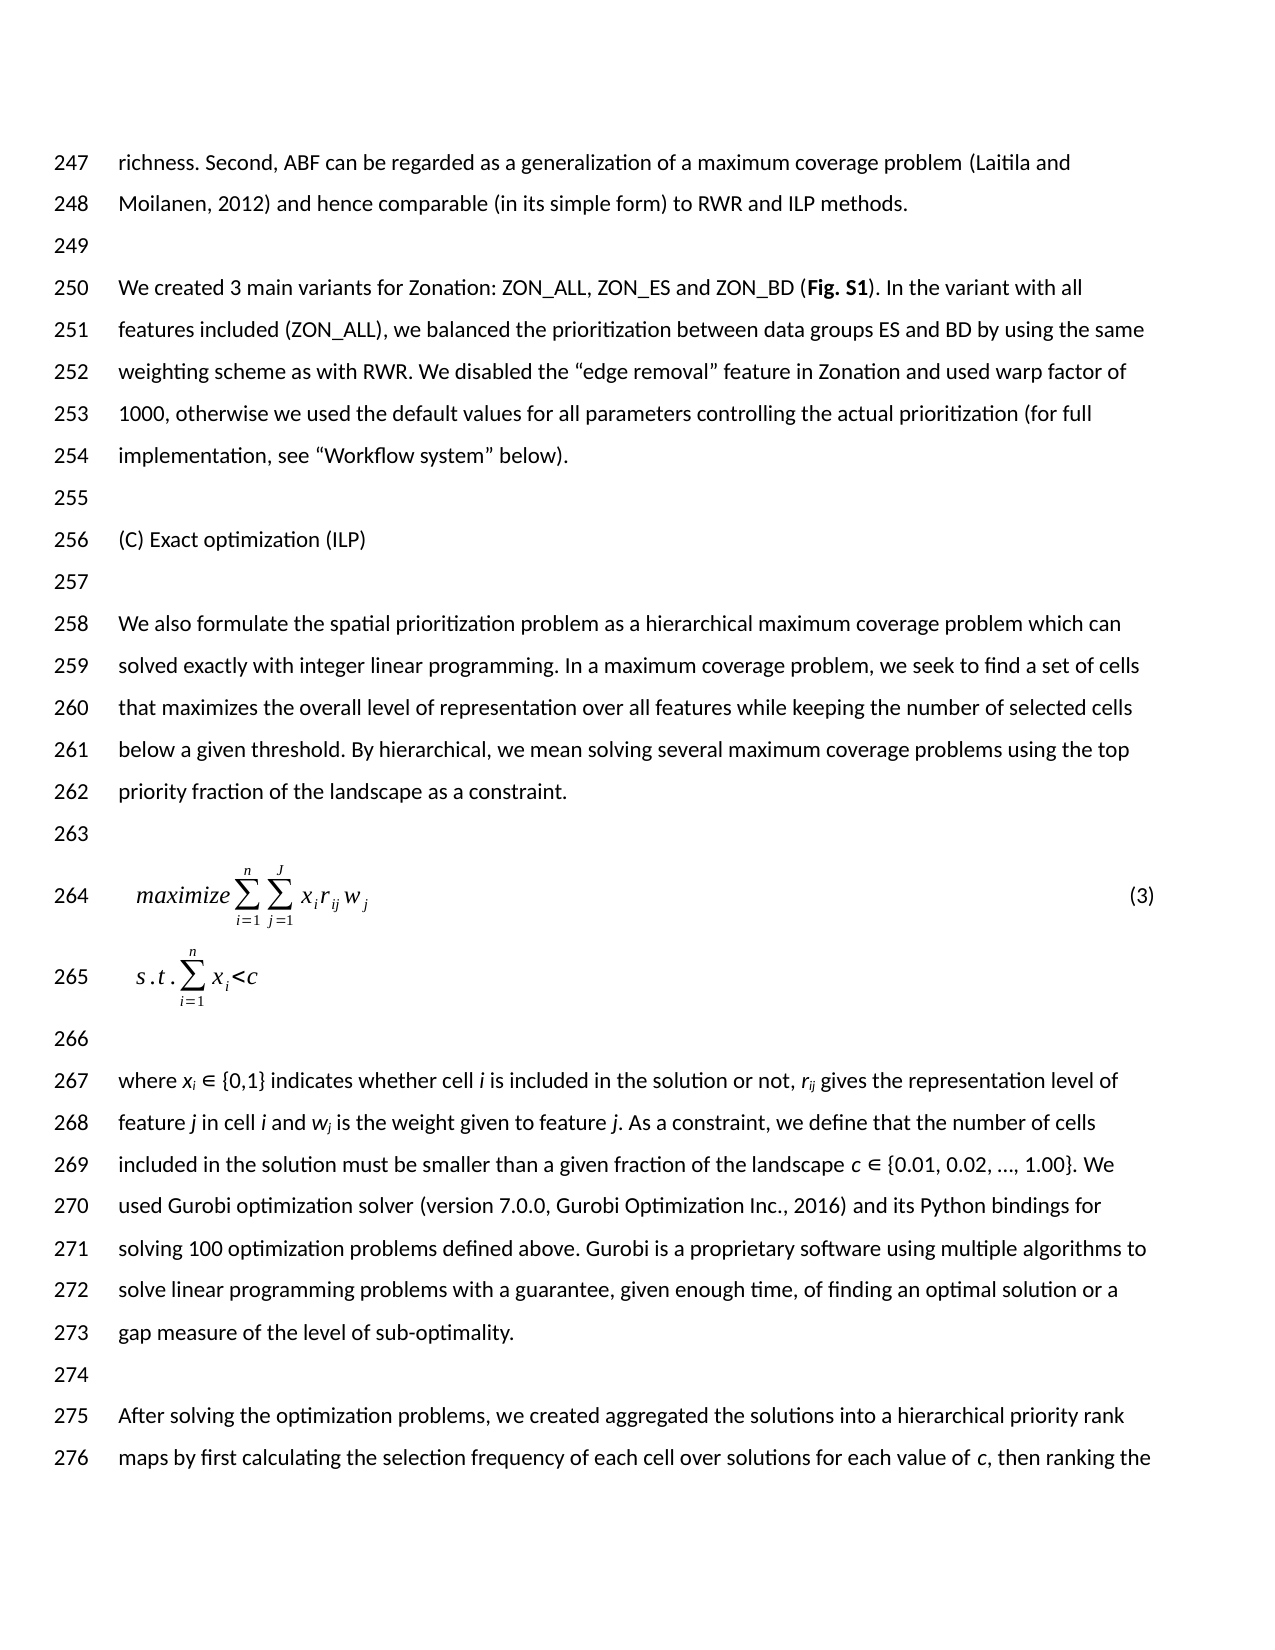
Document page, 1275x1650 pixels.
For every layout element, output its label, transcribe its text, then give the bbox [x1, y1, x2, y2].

text where xi ∊ {0,1} indicates whether cell i is included in the solution or not, rij gives the representation level of feature j in cell i and wj is the weight given to feature j. As a constraint, we define that the number of cells included in the solution must be smaller than a given fraction of the landscape c ∊ {0.01, 0.02, …, 1.00}. We used Gurobi optimization solver (version 7.0.0, Gurobi Optimization Inc., 2016) and its Python bindings⁠ for solving 100 optimization problems defined above. Gurobi is a proprietary software using multiple algorithms to solve linear programming problems with a guarantee, given enough time, of finding an optimal solution or a gap measure of the level of sub-optimality. [118, 1066, 1157, 1346]
subtitle (C) Exact optimization (ILP) [118, 525, 1157, 553]
text richness. Second, ABF can be regarded as a generalization of a maximum coverage problem (Laitila and Moilanen, 2012)⁠ and hence comparable (in its simple form) to RWR and ILP methods. [118, 148, 1157, 218]
list After solving the optimization problems, we created aggregated the solutions into a hierarchical priority rank maps by first calculating the selection frequency of each cell over solutions for each value of c, then ranking the [118, 1402, 1157, 1472]
text We also formulate the spatial prioritization problem as a hierarchical maximum coverage problem which can solved exactly with integer linear programming. In a maximum coverage problem, we seek to find a set of cells that maximizes the overall level of representation over all features while keeping the number of selected cells below a given threshold. By hierarchical, we mean solving several maximum coverage problems using the top priority fraction of the landscape as a constraint. [118, 609, 1157, 805]
text (3) [118, 861, 1157, 928]
text We created 3 main variants for Zonation: ZON_ALL, ZON_ES and ZON_BD (Fig. S1). In the variant with all features included (ZON_ALL), we balanced the prioritization between data groups ES and BD by using the same weighting scheme as with RWR. We disabled the “edge removal” feature in Zonation and used warp factor of 1000, otherwise we used the default values for all parameters controlling the actual prioritization (for full implementation, see “Workflow system” below). [118, 273, 1157, 469]
